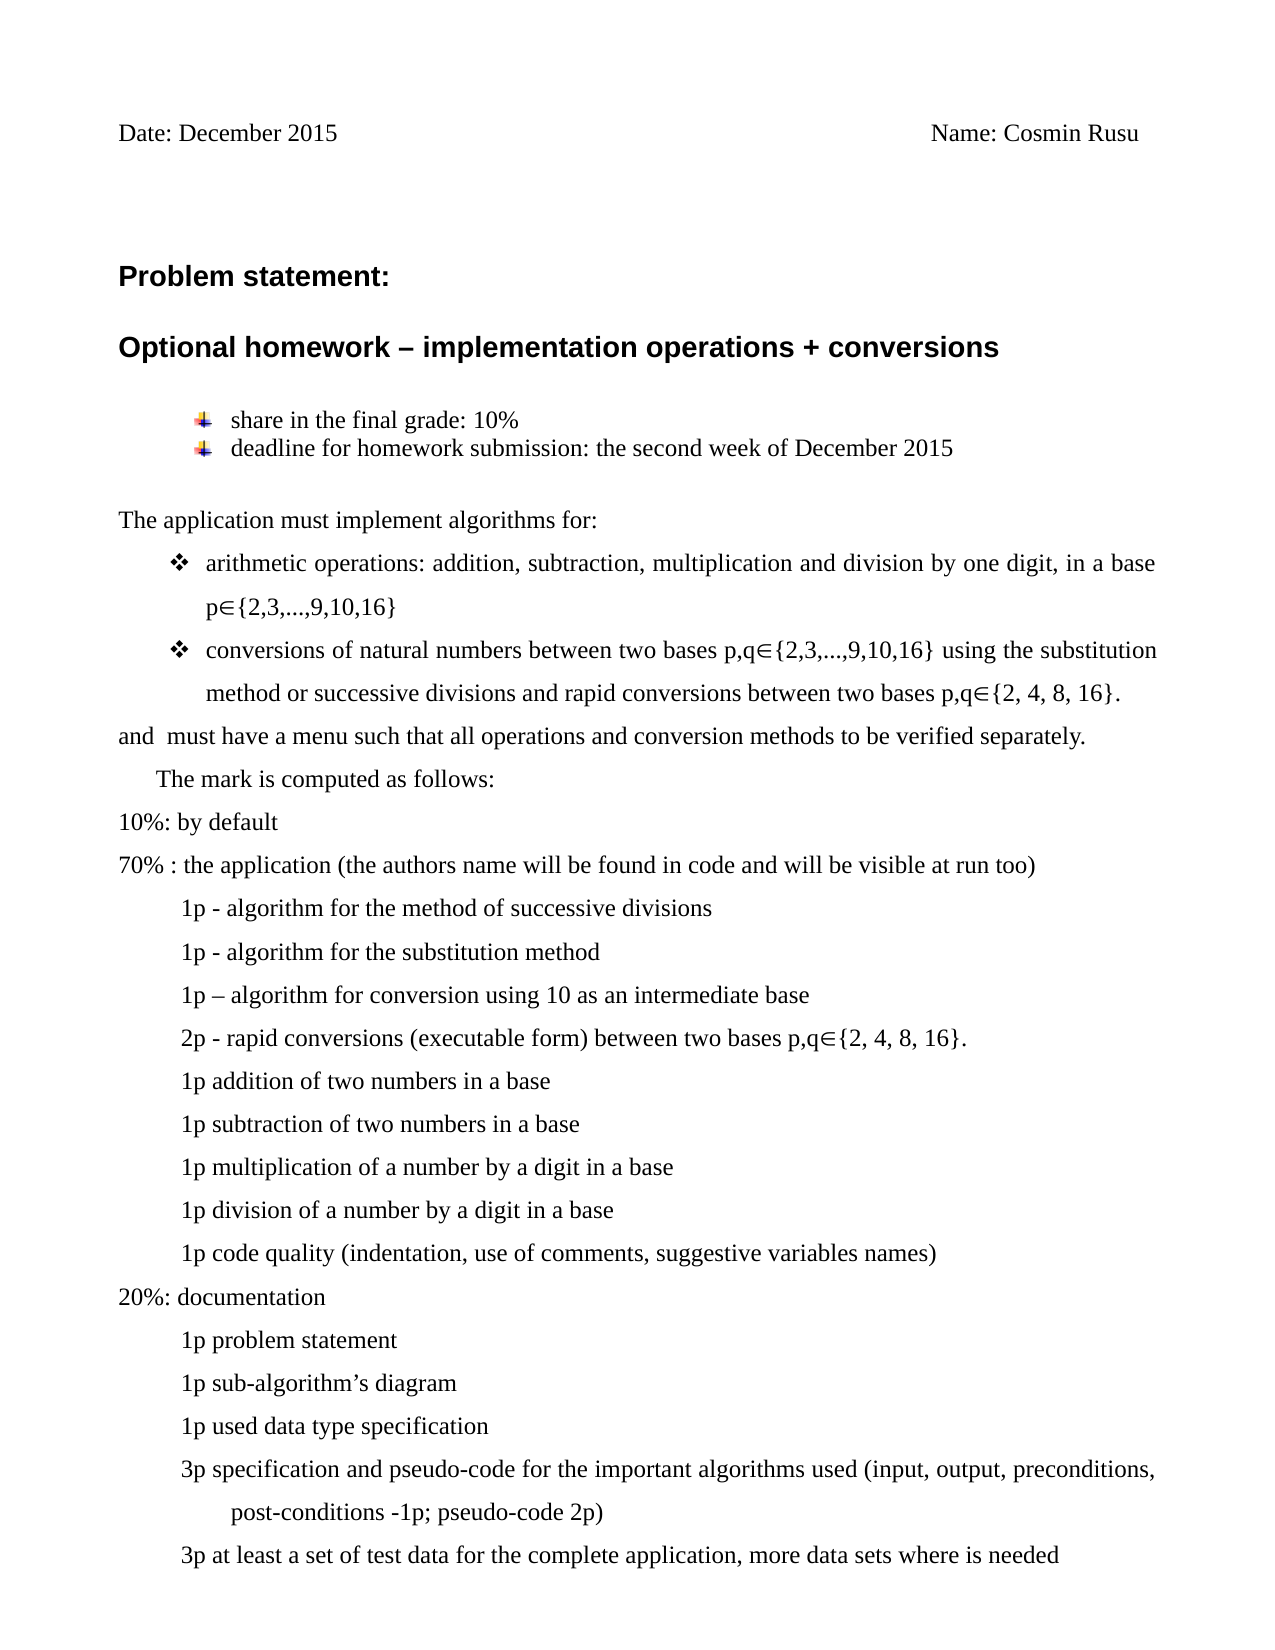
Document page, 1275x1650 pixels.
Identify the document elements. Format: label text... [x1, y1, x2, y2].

text 3p specification and pseudo-code for the important algorithms used (input, output, preconditions, post-conditions -1p; pseudo-code 2p) [181, 1454, 1157, 1526]
text The mark is computed as follows: [118, 764, 1157, 793]
text 1p sub-algorithm’s diagram [181, 1368, 1157, 1397]
list arithmetic operations: addition, subtraction, multiplication and division by one digit, in a base p{2,3,...,9,10,16} [168, 548, 1157, 620]
text 1p problem statement [181, 1325, 1157, 1353]
text 1p division of a number by a digit in a base [181, 1195, 1157, 1224]
text The application must implement algorithms for: [118, 505, 1157, 534]
text 1p - algorithm for the method of successive divisions [181, 893, 1157, 922]
text 1p used data type specification [181, 1411, 1157, 1440]
text 20%: documentation [118, 1282, 1157, 1310]
picture [194, 439, 212, 457]
text 70% : the application (the authors name will be found in code and will be visible at run too) [118, 850, 1157, 879]
list conversions of natural numbers between two bases p,q{2,3,...,9,10,16} using the substitution method or successive divisions and rapid conversions between two bases p,q{2, 4, 8, 16}. [168, 635, 1157, 707]
text 1p multiplication of a number by a digit in a base [181, 1152, 1157, 1181]
text 1p addition of two numbers in a base [181, 1066, 1157, 1095]
text 3p at least a set of test data for the complete application, more data sets where is needed [181, 1540, 1157, 1569]
text and must have a menu such that all operations and conversion methods to be verified separately. [118, 721, 1157, 750]
picture [194, 410, 212, 428]
text 2p - rapid conversions (executable form) between two bases p,q{2, 4, 8, 16}. [181, 1023, 1157, 1052]
subtitle 10%: by default [118, 807, 1157, 836]
text 1p – algorithm for conversion using 10 as an intermediate base [181, 980, 1157, 1008]
text 1p - algorithm for the substitution method [181, 937, 1157, 965]
text 1p code quality (indentation, use of comments, suggestive variables names) [181, 1238, 1157, 1267]
list deadline for homework submission: the second week of December 2015 [193, 433, 1157, 462]
list share in the final grade: 10% [193, 405, 1157, 433]
subtitle Problem statement: [118, 259, 1157, 292]
subtitle Optional homework – implementation operations + conversions [118, 330, 1157, 363]
text 1p subtraction of two numbers in a base [181, 1109, 1157, 1138]
